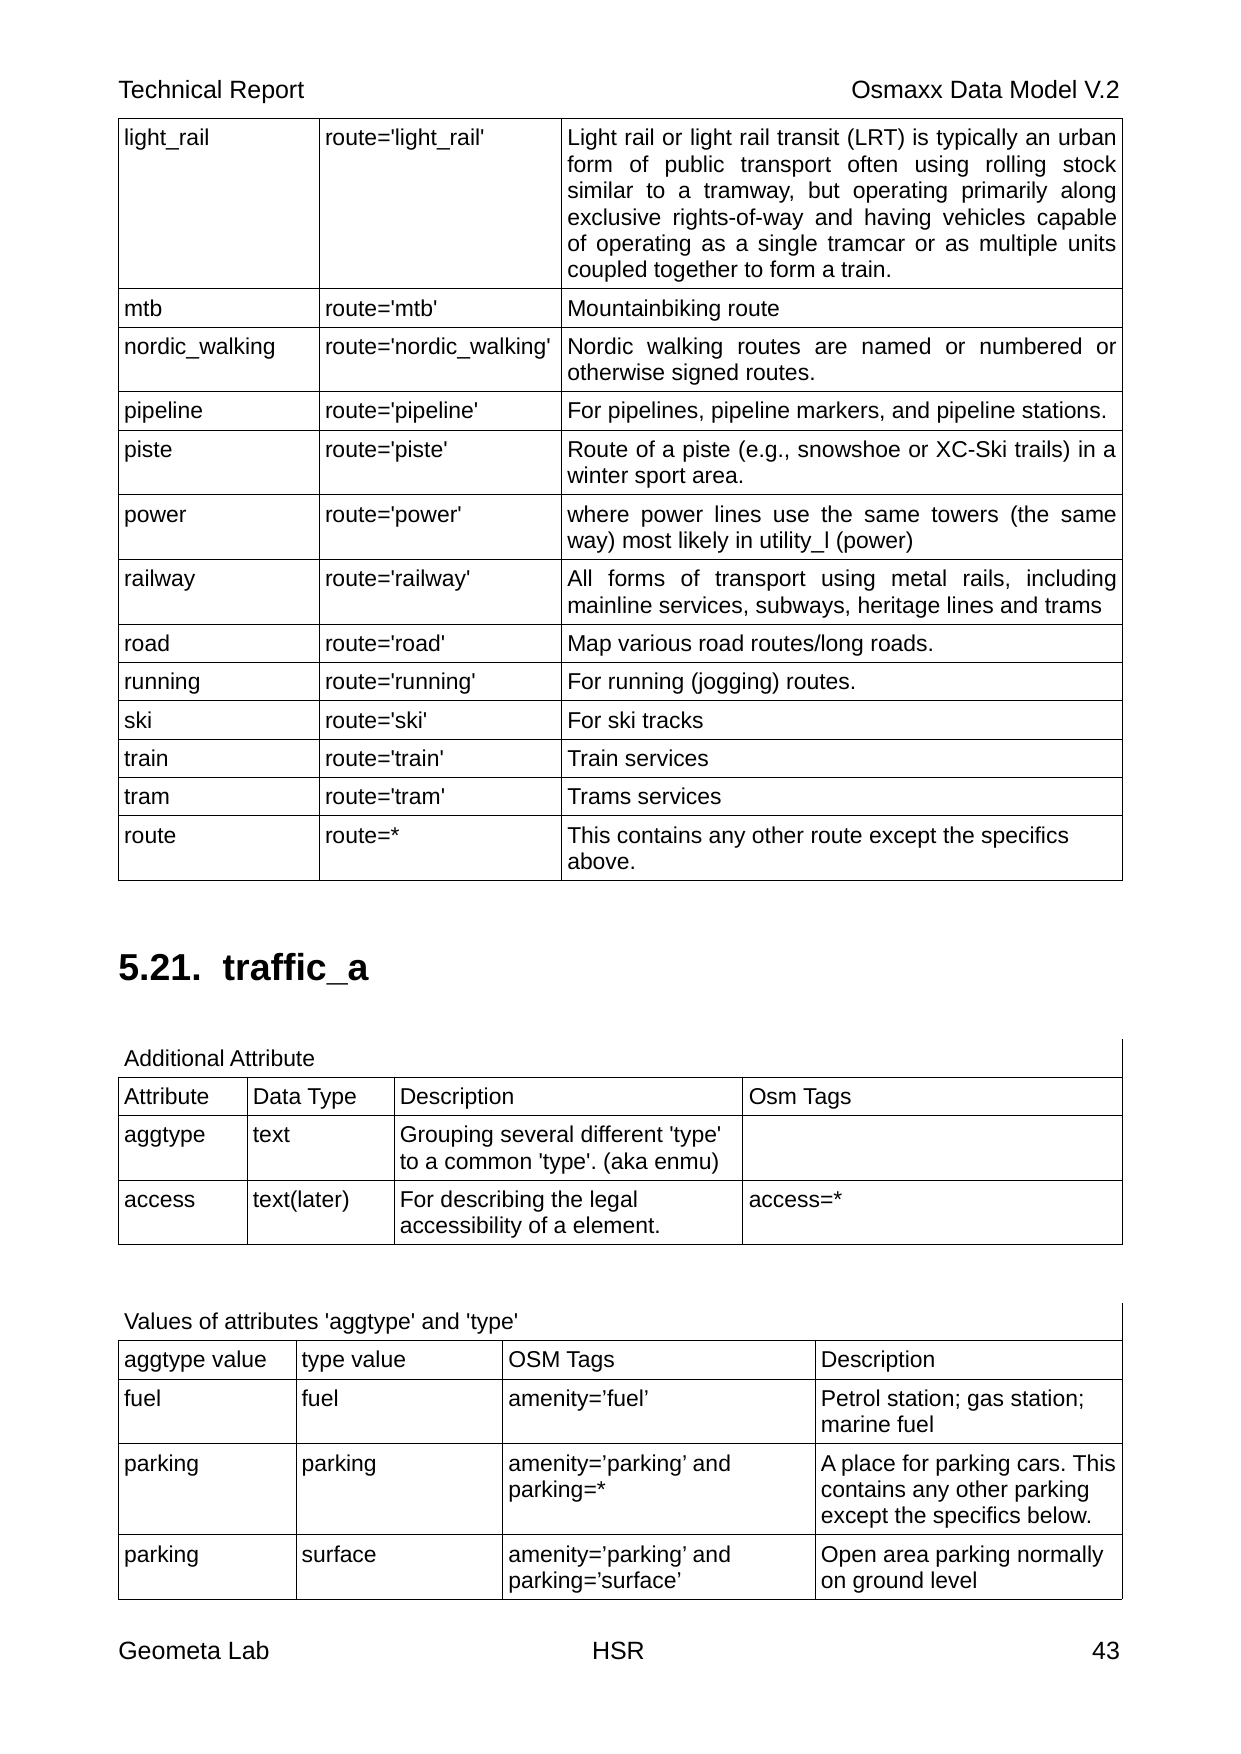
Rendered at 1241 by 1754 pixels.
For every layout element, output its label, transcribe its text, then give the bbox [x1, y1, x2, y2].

table_cell Open area parking normally on ground level [816, 1535, 1122, 1599]
table_cell A place for parking cars. This contains any other parking except the specifics below. [816, 1444, 1122, 1534]
table_cell aggtype value [119, 1341, 296, 1378]
table_cell All forms of transport using metal rails, including mainline services, subways, heritage lines and trams [562, 560, 1122, 624]
table_cell route='mtb' [320, 289, 561, 327]
table_cell fuel [297, 1380, 502, 1443]
table_cell [743, 1116, 1122, 1180]
table_cell Trams services [562, 778, 1122, 815]
table_cell parking [119, 1535, 296, 1599]
subtitle traffic_a [118, 945, 1122, 988]
table_cell ski [119, 701, 319, 739]
table_cell where power lines use the same towers (the same way) most likely in utility_l (power) [562, 495, 1122, 559]
table_cell This contains any other route except the specifics above. [562, 816, 1122, 880]
table_cell route='pipeline' [320, 392, 561, 429]
table_cell Petrol station; gas station; marine fuel [816, 1380, 1122, 1443]
table_cell road [119, 625, 319, 662]
table_cell route=* [320, 816, 561, 880]
table_cell amenity=’parking’ and parking=* [503, 1444, 815, 1534]
table_cell route='power' [320, 495, 561, 559]
table_cell Description [395, 1078, 742, 1115]
table_cell running [119, 663, 319, 700]
table_cell type value [297, 1341, 502, 1378]
table_cell Attribute [119, 1078, 247, 1115]
table_cell Train services [562, 740, 1122, 777]
table_cell tram [119, 778, 319, 815]
table_cell parking [119, 1444, 296, 1534]
table_cell Data Type [248, 1078, 394, 1115]
table_header Values of attributes 'aggtype' and 'type' [118, 1303, 1122, 1340]
table_cell access=* [743, 1181, 1122, 1244]
table_cell OSM Tags [503, 1341, 815, 1378]
table_cell Osm Tags [743, 1078, 1122, 1115]
table_cell Description [816, 1341, 1122, 1378]
table_cell power [119, 495, 319, 559]
table_cell fuel [119, 1380, 296, 1443]
table_cell route='nordic_walking' [320, 328, 561, 391]
table_cell Nordic walking routes are named or numbered or otherwise signed routes. [562, 328, 1122, 391]
table_cell text(later) [248, 1181, 394, 1244]
table_cell For ski tracks [562, 701, 1122, 739]
table_cell route='train' [320, 740, 561, 777]
table_header Additional Attribute [118, 1039, 1122, 1077]
table_cell piste [119, 431, 319, 494]
table_cell route='light_rail' [320, 119, 561, 288]
table_cell text [248, 1116, 394, 1180]
table_cell parking [297, 1444, 502, 1534]
table_cell light_rail [119, 119, 319, 288]
table_cell route='piste' [320, 431, 561, 494]
table_cell Route of a piste (e.g., snowshoe or XC-Ski trails) in a winter sport area. [562, 431, 1122, 494]
table_cell train [119, 740, 319, 777]
table_cell route [119, 816, 319, 880]
table_cell route='ski' [320, 701, 561, 739]
table_cell mtb [119, 289, 319, 327]
table_cell Grouping several different 'type' to a common 'type'. (aka enmu) [395, 1116, 742, 1180]
table_cell access [119, 1181, 247, 1244]
table_cell nordic_walking [119, 328, 319, 391]
table_cell aggtype [119, 1116, 247, 1180]
table_cell For running (jogging) routes. [562, 663, 1122, 700]
table_cell amenity=’parking’ and parking=’surface’ [503, 1535, 815, 1599]
table_cell surface [297, 1535, 502, 1599]
table_cell For pipelines, pipeline markers, and pipeline stations. [562, 392, 1122, 429]
table_cell route='road' [320, 625, 561, 662]
table_cell pipeline [119, 392, 319, 429]
table_cell amenity=’fuel’ [503, 1380, 815, 1443]
table_cell For describing the legal accessibility of a element. [395, 1181, 742, 1244]
table_cell route='railway' [320, 560, 561, 624]
table_cell Map various road routes/long roads. [562, 625, 1122, 662]
table_cell Mountainbiking route [562, 289, 1122, 327]
table_cell railway [119, 560, 319, 624]
table_cell Light rail or light rail transit (LRT) is typically an urban form of public transport often using rolling stock similar to a tramway, but operating primarily along exclusive rights-of-way and having vehicles capable of operating as a single tramcar or as multiple units coupled together to form a train. [562, 119, 1122, 288]
table_cell route='running' [320, 663, 561, 700]
table_cell route='tram' [320, 778, 561, 815]
